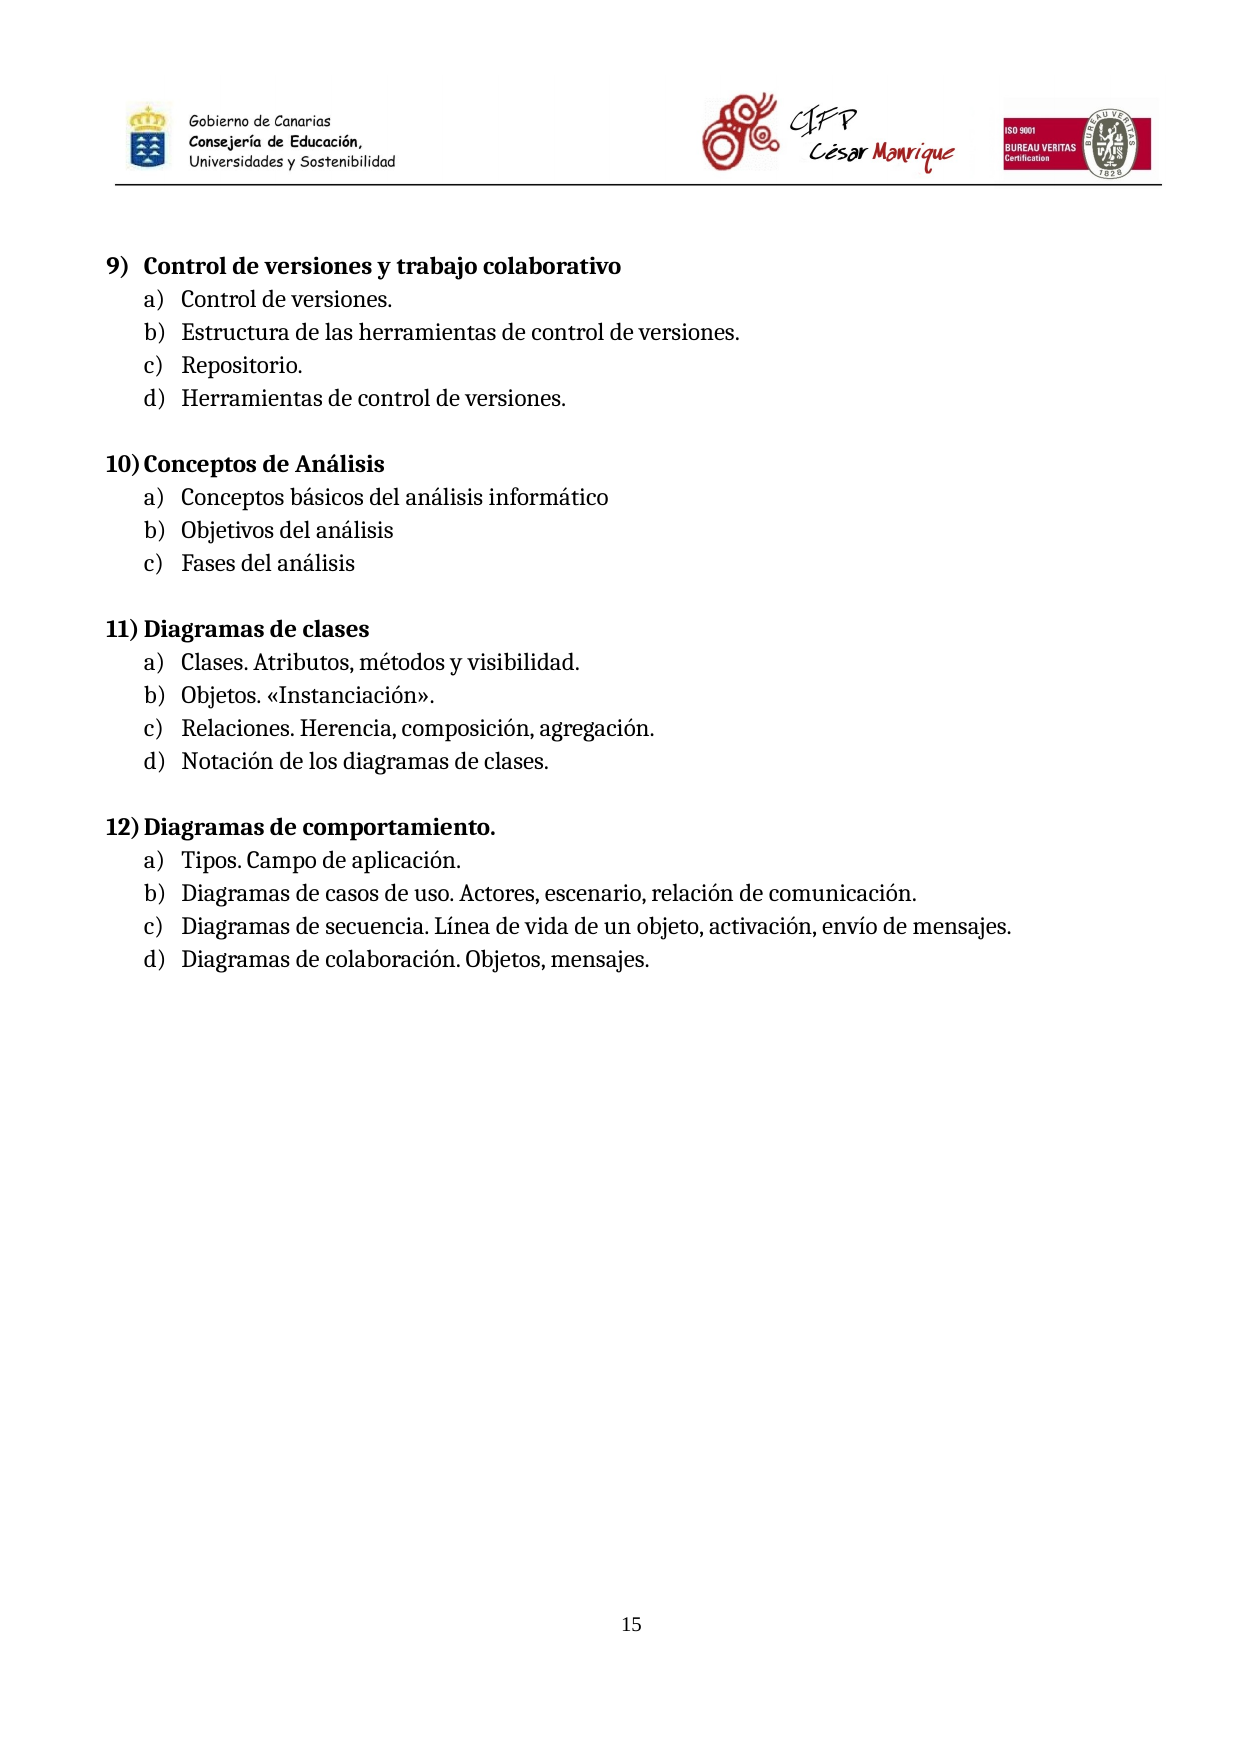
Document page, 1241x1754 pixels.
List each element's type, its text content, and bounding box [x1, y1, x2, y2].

list Diagramas de clases [106, 615, 1156, 643]
list Diagramas de casos de uso. Actores, escenario, relación de comunicación. [144, 879, 1156, 908]
list Tipos. Campo de aplicación. [144, 846, 1156, 875]
list Objetivos del análisis [144, 516, 1156, 544]
list Diagramas de comportamiento. [106, 813, 1156, 842]
list Notación de los diagramas de clases. [144, 747, 1156, 776]
list Control de versiones. [144, 284, 1156, 313]
list Repositorio. [144, 351, 1156, 379]
list Relaciones. Herencia, composición, agregación. [144, 714, 1156, 743]
list Diagramas de secuencia. Línea de vida de un objeto, activación, envío de mensajes. [144, 912, 1156, 941]
list Objetos. «Instanciación». [144, 681, 1156, 709]
list Estructura de las herramientas de control de versiones. [144, 318, 1156, 346]
list Conceptos de Análisis [106, 450, 1156, 478]
list Fases del análisis [144, 549, 1156, 577]
list Herramientas de control de versiones. [144, 384, 1156, 412]
list Control de versiones y trabajo colaborativo [106, 252, 1156, 280]
picture [109, 75, 1166, 189]
list Conceptos básicos del análisis informático [144, 483, 1156, 511]
list Diagramas de colaboración. Objetos, mensajes. [144, 945, 1156, 974]
list Clases. Atributos, métodos y visibilidad. [144, 648, 1156, 677]
